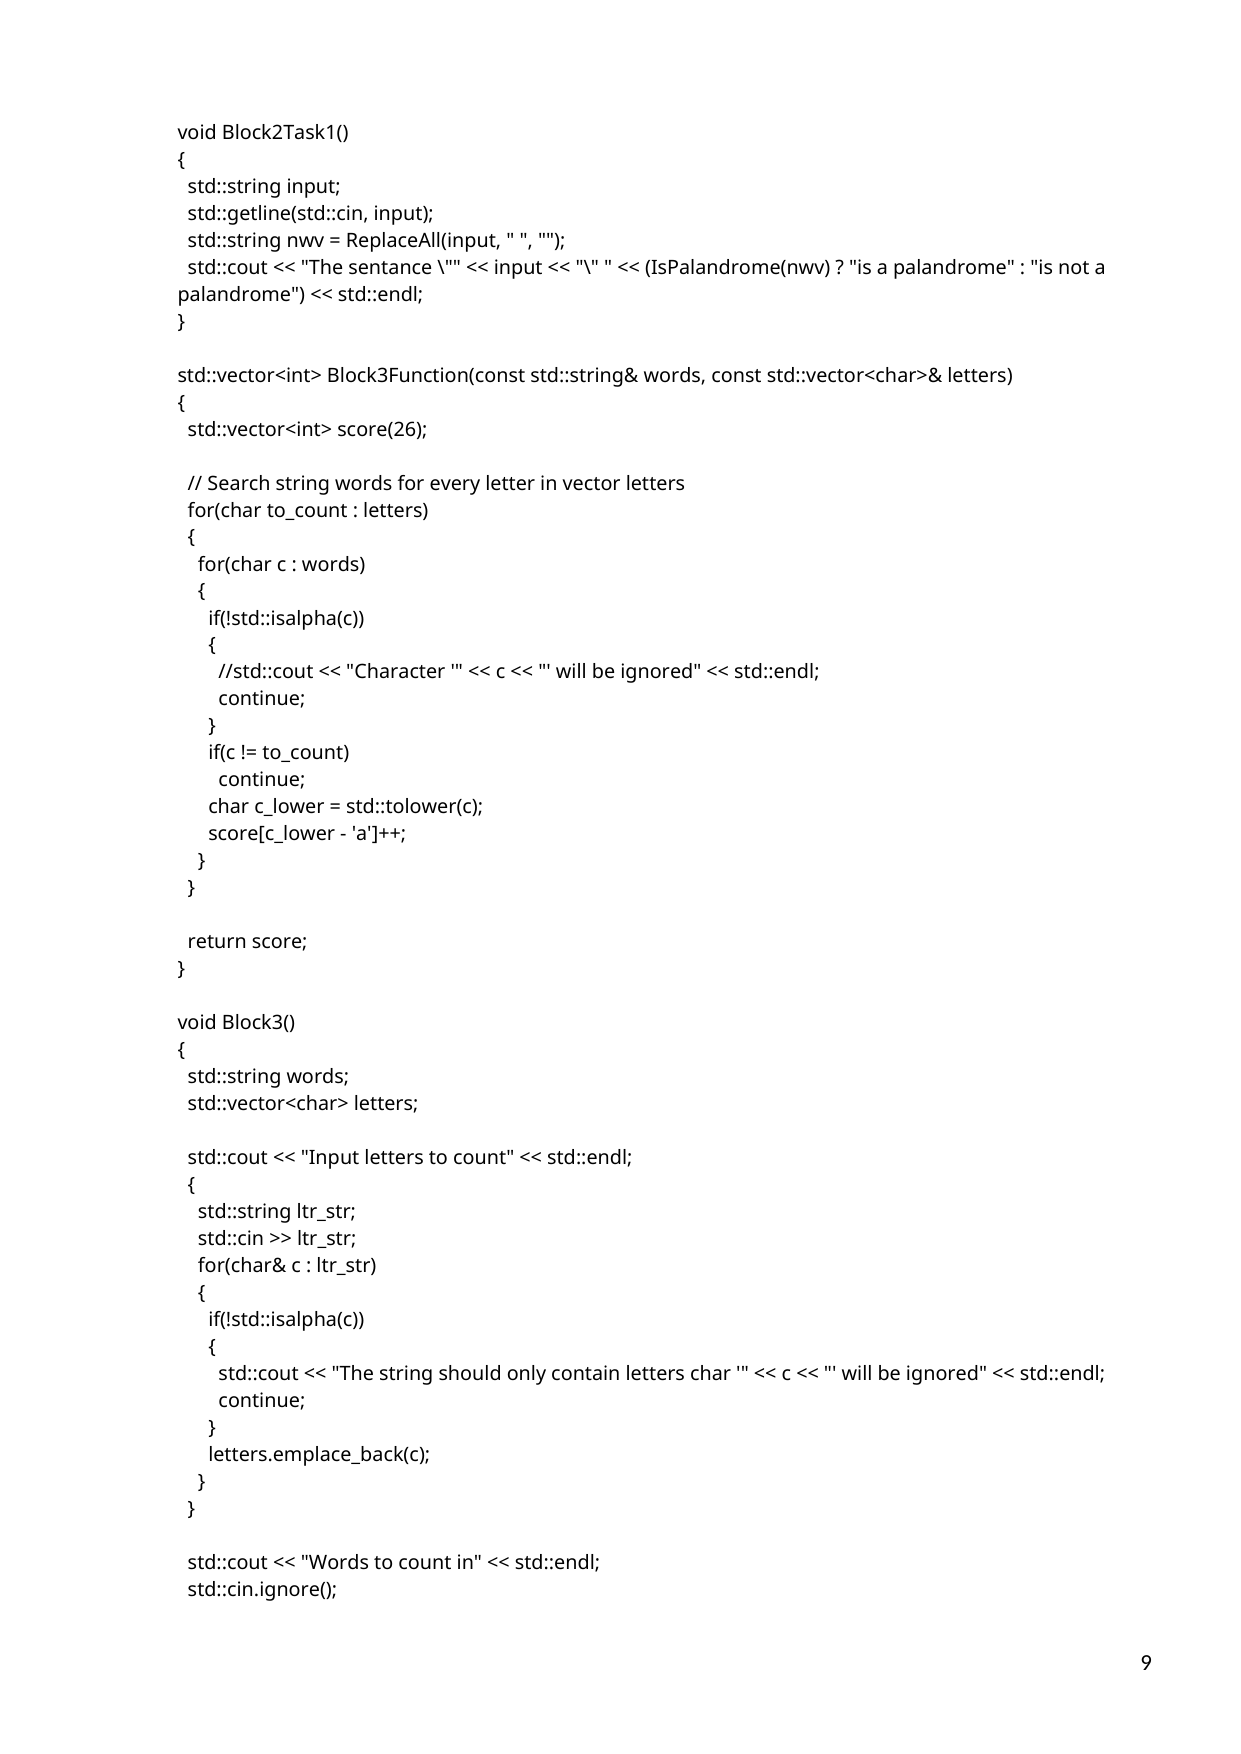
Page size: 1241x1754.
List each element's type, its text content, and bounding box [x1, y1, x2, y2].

text } [177, 1413, 1152, 1440]
text for(char& c : ltr_str) [177, 1251, 1152, 1278]
text char c_lower = std::tolower(c); [177, 793, 1152, 819]
text score[c_lower - 'a']++; [177, 819, 1152, 847]
text if(c != to_count) [177, 739, 1152, 766]
text std::cout << "The sentance \"" << input << "\" " << (IsPalandrome(nwv) ? "is a palandrome" : "is not a palandrome") << std::endl; [177, 253, 1152, 307]
text return score; [177, 927, 1152, 954]
text } [177, 1467, 1152, 1494]
text { [177, 388, 1152, 415]
text std::cin >> ltr_str; [177, 1224, 1152, 1251]
text continue; [177, 1386, 1152, 1413]
text std::string input; [177, 172, 1152, 199]
text letters.emplace_back(c); [177, 1440, 1152, 1467]
text std::string words; [177, 1062, 1152, 1089]
text if(!std::isalpha(c)) [177, 1305, 1152, 1332]
text std::vector<int> Block3Function(const std::string& words, const std::vector<char>& letters) [177, 361, 1152, 388]
text std::cout << "The string should only contain letters char '" << c << "' will be ignored" << std::endl; [177, 1359, 1152, 1386]
text void Block3() [177, 1008, 1152, 1035]
text std::cout << "Words to count in" << std::endl; [177, 1548, 1152, 1575]
text // Search string words for every letter in vector letters [177, 469, 1152, 496]
text { [177, 1278, 1152, 1305]
text for(char c : words) [177, 550, 1152, 577]
text std::vector<int> score(26); [177, 415, 1152, 442]
text { [177, 631, 1152, 658]
text if(!std::isalpha(c)) [177, 604, 1152, 631]
text } [177, 1494, 1152, 1521]
text void Block2Task1() [177, 118, 1152, 145]
text } [177, 954, 1152, 981]
text { [177, 1170, 1152, 1197]
text std::string nwv = ReplaceAll(input, " ", ""); [177, 226, 1152, 253]
text std::vector<char> letters; [177, 1089, 1152, 1116]
text //std::cout << "Character '" << c << "' will be ignored" << std::endl; [177, 658, 1152, 685]
text { [177, 145, 1152, 172]
text { [177, 577, 1152, 604]
text } [177, 873, 1152, 901]
text { [177, 1035, 1152, 1062]
text { [177, 1332, 1152, 1359]
text } [177, 307, 1152, 334]
text { [177, 523, 1152, 550]
text std::cout << "Input letters to count" << std::endl; [177, 1143, 1152, 1170]
text for(char to_count : letters) [177, 496, 1152, 523]
text continue; [177, 766, 1152, 793]
text std::getline(std::cin, input); [177, 199, 1152, 226]
text std::string ltr_str; [177, 1197, 1152, 1224]
text continue; [177, 685, 1152, 712]
text } [177, 847, 1152, 873]
text std::cin.ignore(); [177, 1575, 1152, 1602]
text } [177, 712, 1152, 739]
